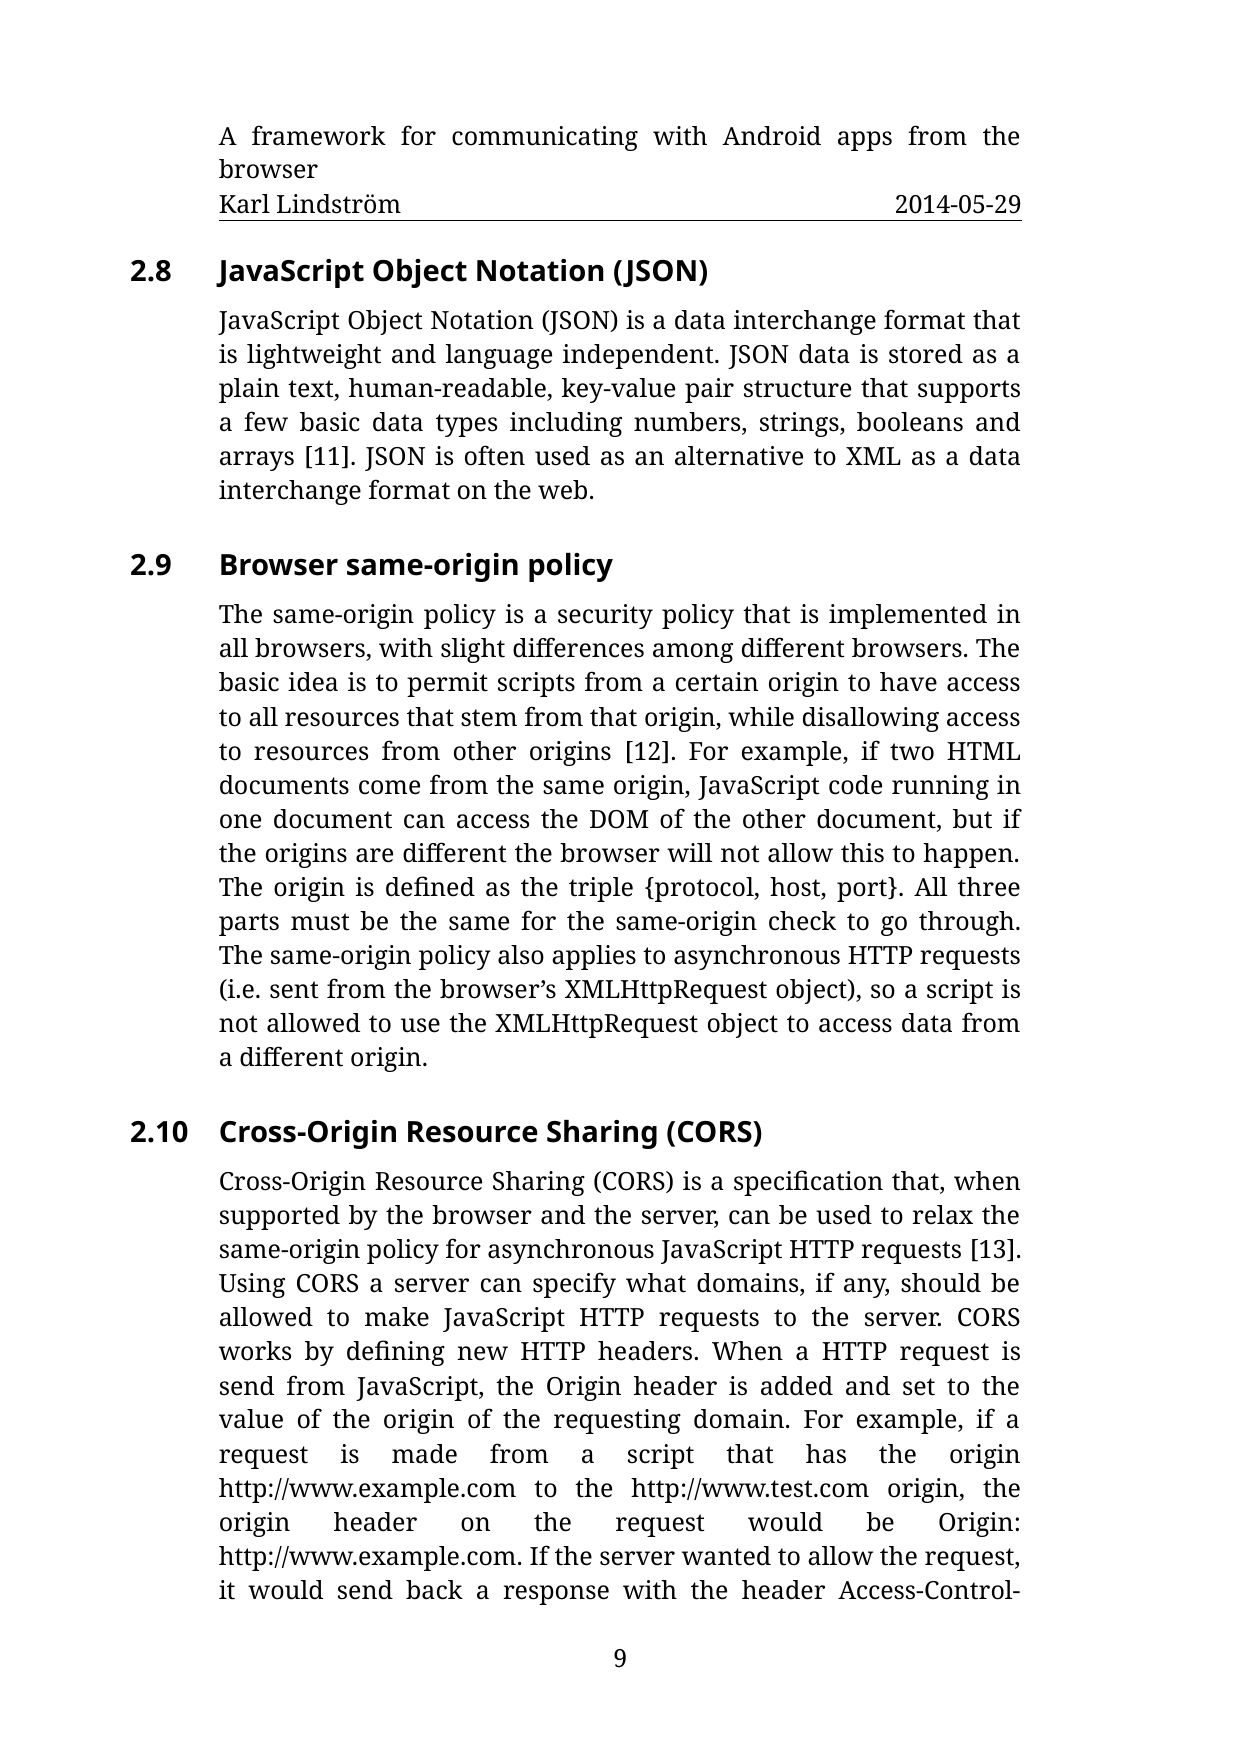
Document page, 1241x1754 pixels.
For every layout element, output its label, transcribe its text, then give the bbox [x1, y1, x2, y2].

subtitle Browser same-origin policy [130, 544, 1022, 584]
text The same-origin policy is a security policy that is implemented in all browsers, with slight differences among different browsers. The basic idea is to permit scripts from a certain origin to have access to all resources that stem from that origin, while disallowing access to resources from other origins [12]. For example, if two HTML documents come from the same origin, JavaScript code running in one document can access the DOM of the other document, but if the origins are different the browser will not allow this to happen. The origin is defined as the triple {protocol, host, port}. All three parts must be the same for the same-origin check to go through. The same-origin policy also applies to asynchronous HTTP requests (i.e. sent from the browser’s XMLHttpRequest object), so a script is not allowed to use the XMLHttpRequest object to access data from a different origin. [218, 597, 1022, 1074]
subtitle JavaScript Object Notation (JSON) [130, 250, 1022, 290]
subtitle Cross-Origin Resource Sharing (CORS) [130, 1111, 1022, 1151]
text Cross-Origin Resource Sharing (CORS) is a specification that, when supported by the browser and the server, can be used to relax the same-origin policy for asynchronous JavaScript HTTP requests [13]. Using CORS a server can specify what domains, if any, should be allowed to make JavaScript HTTP requests to the server. CORS works by defining new HTTP headers. When a HTTP request is send from JavaScript, the Origin header is added and set to the value of the origin of the requesting domain. For example, if a request is made from a script that has the origin http://www.example.com to the http://www.test.com origin, the origin header on the request would be Origin: http://www.example.com. If the server wanted to allow the request, it would send back a response with the header Access-Control- [218, 1164, 1022, 1607]
text JavaScript Object Notation (JSON) is a data interchange format that is lightweight and language independent. JSON data is stored as a plain text, human-readable, key-value pair structure that supports a few basic data types including numbers, strings, booleans and arrays [11]. JSON is often used as an alternative to XML as a data interchange format on the web. [218, 303, 1022, 507]
